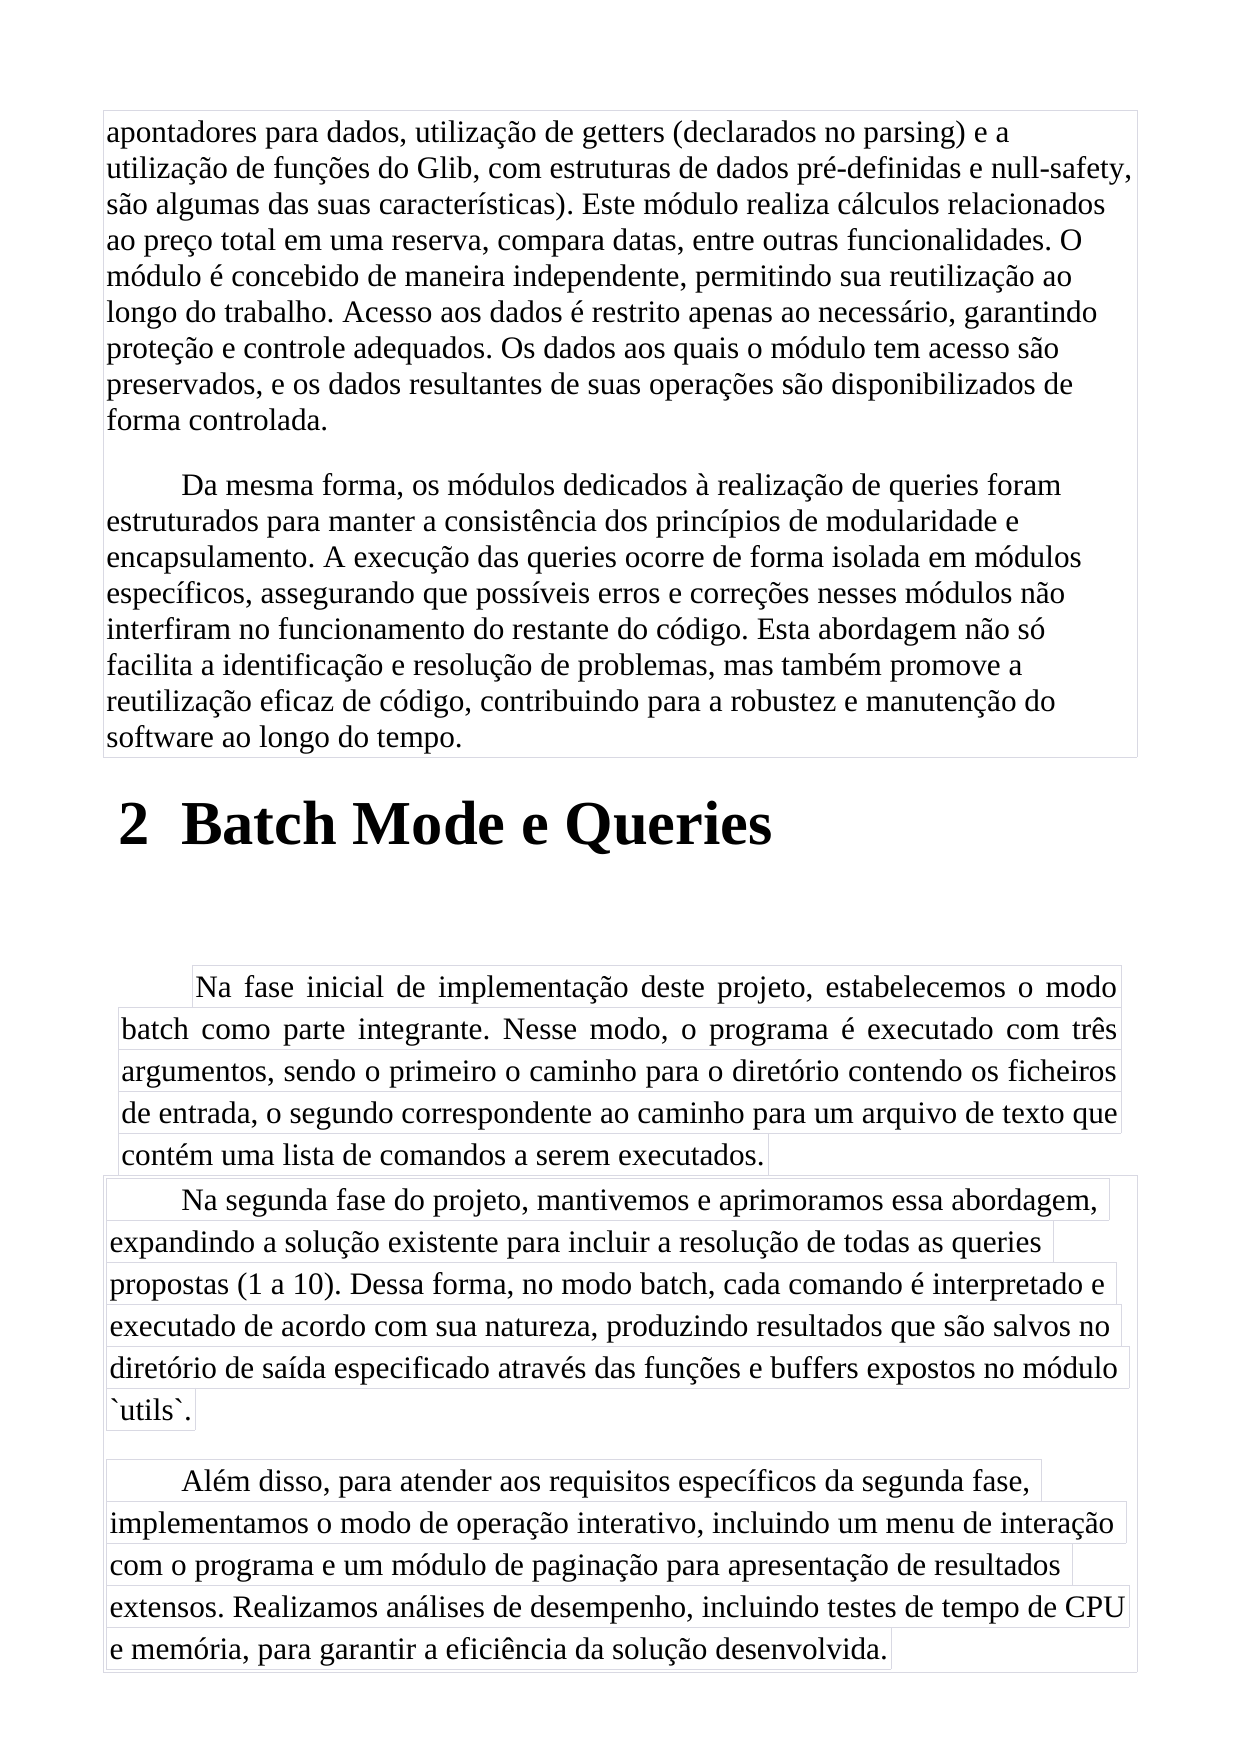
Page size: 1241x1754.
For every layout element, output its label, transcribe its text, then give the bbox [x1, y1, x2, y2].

text Além disso, para atender aos requisitos específicos da segunda fase, implementamos o modo de operação interativo, incluindo um menu de interação com o programa e um módulo de paginação para apresentação de resultados extensos. Realizamos análises de desempenho, incluindo testes de tempo de CPU e memória, para garantir a eficiência da solução desenvolvida. [104, 1456, 1137, 1672]
text contém uma lista de comandos a serem executados. [119, 1134, 768, 1175]
text Na fase inicial de implementação deste projeto, estabelecemos o modo [193, 966, 1121, 1007]
text Da mesma forma, os módulos dedicados à realização de queries foram estruturados para manter a consistência dos princípios de modularidade e encapsulamento. A execução das queries ocorre de forma isolada em módulos específicos, assegurando que possíveis erros e correções nesses módulos não interfiram no funcionamento do restante do código. Esta abordagem não só facilita a identificação e resolução de problemas, mas também promove a reutilização eficaz de código, contribuindo para a robustez e manutenção do software ao longo do tempo. [104, 463, 1137, 757]
text de entrada, o segundo correspondente ao caminho para um arquivo de texto que [119, 1092, 1121, 1133]
text Na segunda fase do projeto, mantivemos e aprimoramos essa abordagem, expandindo a solução existente para incluir a resolução de todas as queries propostas (1 a 10). Dessa forma, no modo batch, cada comando é interpretado e executado de acordo com sua natureza, produzindo resultados que são salvos no diretório de saída especificado através das funções e buffers expostos no módulo `utils`. [104, 1176, 1137, 1430]
text apontadores para dados, utilização de getters (declarados no parsing) e a utilização de funções do Glib, com estruturas de dados pré-definidas e null-safety, são algumas das suas características). Este módulo realiza cálculos relacionados ao preço total em uma reserva, compara datas, entre outras funcionalidades. O módulo é concebido de maneira independente, permitindo sua reutilização ao longo do trabalho. Acesso aos dados é restrito apenas ao necessário, garantindo proteção e controle adequados. Os dados aos quais o módulo tem acesso são preservados, e os dados resultantes de suas operações são disponibilizados de forma controlada. [104, 111, 1137, 437]
text batch como parte integrante. Nesse modo, o programa é executado com três [119, 1008, 1121, 1049]
text argumentos, sendo o primeiro o caminho para o diretório contendo os ficheiros [119, 1050, 1121, 1091]
text [769, 1134, 1121, 1175]
subtitle Batch Mode e Queries [118, 786, 1134, 858]
